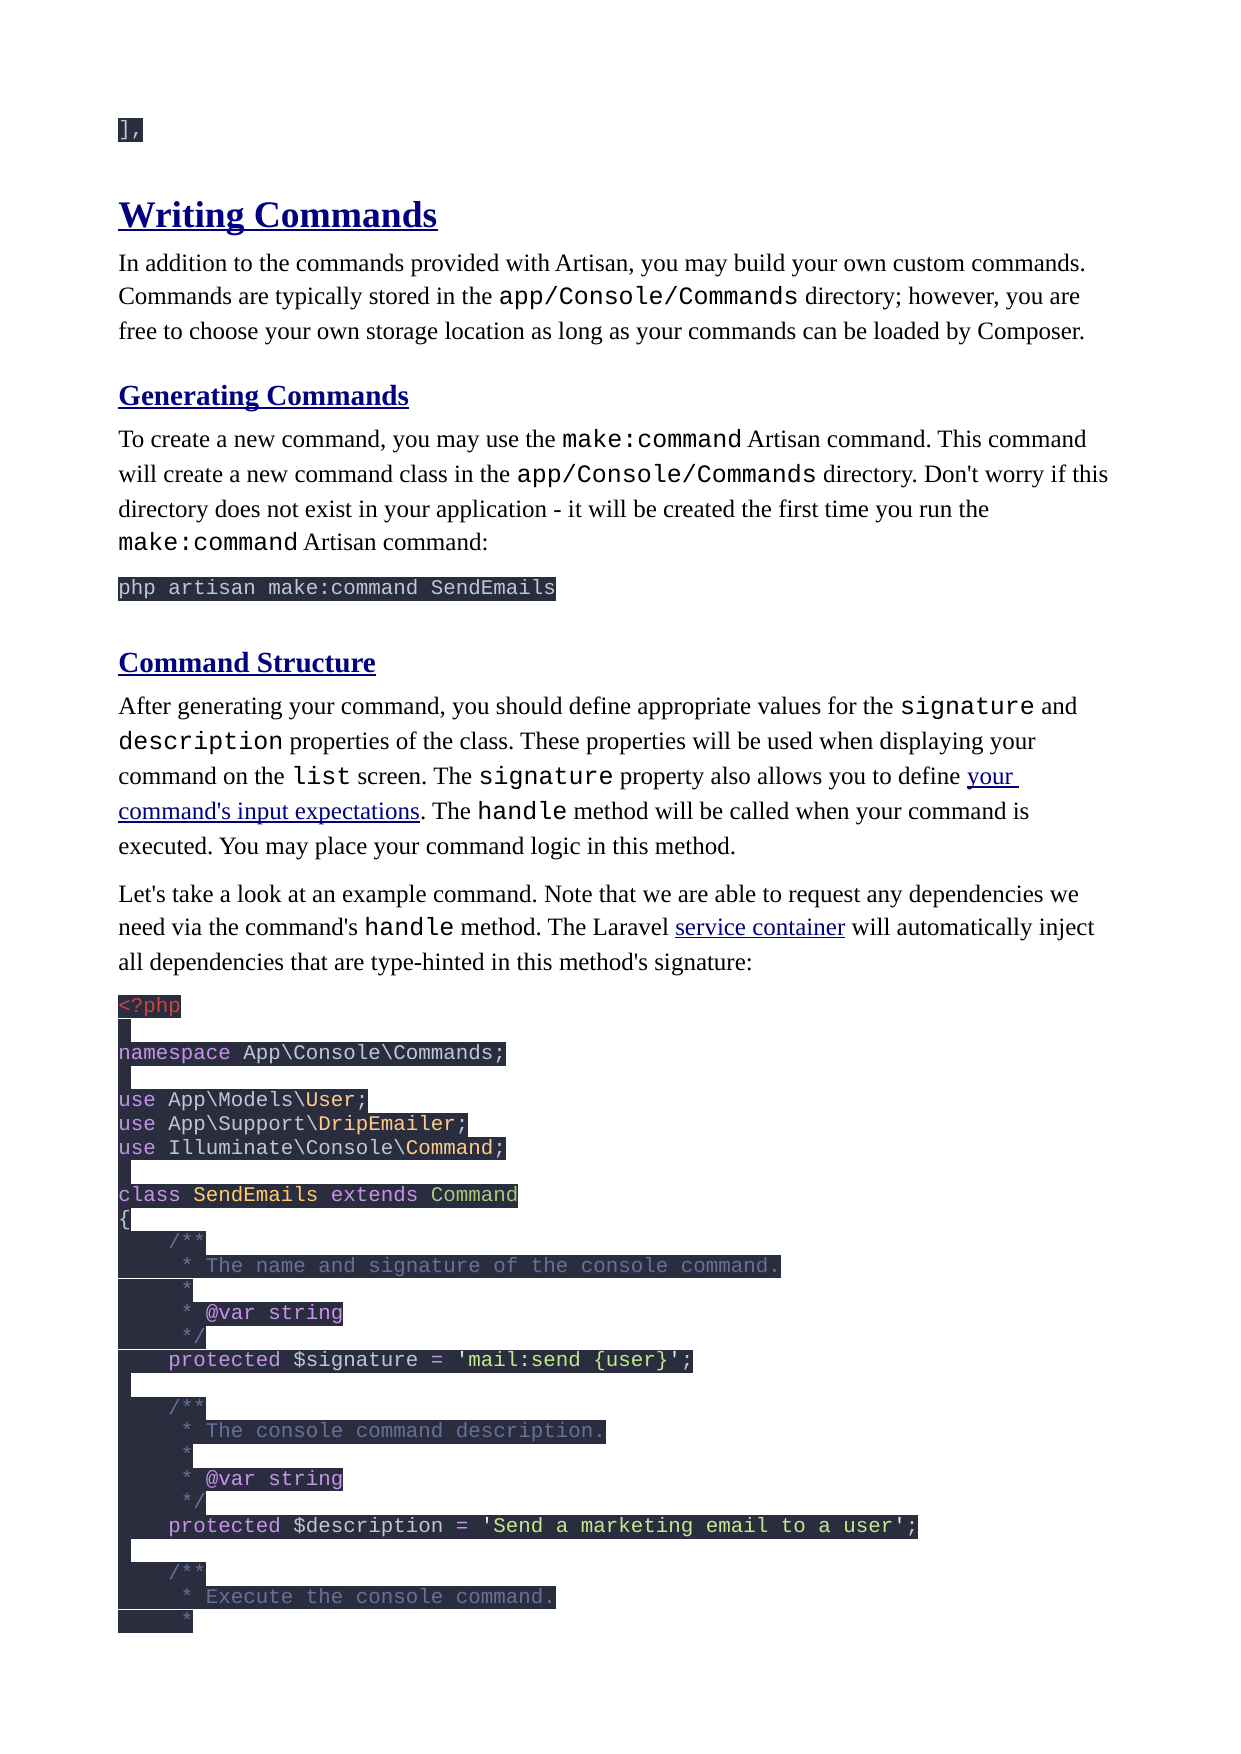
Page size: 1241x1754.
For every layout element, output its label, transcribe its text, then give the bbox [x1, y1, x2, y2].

text /** [118, 1231, 1122, 1255]
text Let's take a look at an example command. Note that we are able to request any dependencies we need via the command's handle method. The Laravel service container will automatically inject all dependencies that are type-hinted in this method's signature: [118, 879, 1122, 976]
text * @var string [118, 1302, 1122, 1326]
text namespace App\Console\Commands; [118, 1042, 1122, 1066]
text * The console command description. [118, 1420, 1122, 1444]
text * The name and signature of the console command. [118, 1255, 1122, 1278]
subtitle Writing Commands [118, 192, 1122, 235]
text * [118, 1609, 1122, 1633]
text protected $description = 'Send a marketing email to a user'; [118, 1515, 1122, 1539]
text <?php [118, 995, 1122, 1018]
text protected $signature = 'mail:send {user}'; [118, 1349, 1122, 1373]
text class SendEmails extends Command [118, 1184, 1122, 1208]
text use Illuminate\Console\Command; [118, 1137, 1122, 1160]
text php artisan make:command SendEmails [118, 577, 1122, 601]
text { [118, 1208, 1122, 1231]
subtitle Command Structure [118, 645, 1122, 678]
text After generating your command, you should define appropriate values for the signature and description properties of the class. These properties will be used when displaying your command on the list screen. The signature property also allows you to define your command's input expectations. The handle method will be called when your command is executed. You may place your command logic in this method. [118, 691, 1122, 860]
text ], [118, 118, 1122, 142]
subtitle Generating Commands [118, 378, 1122, 412]
text * [118, 1444, 1122, 1468]
text * [118, 1278, 1122, 1302]
text */ [118, 1491, 1122, 1515]
text use App\Support\DripEmailer; [118, 1113, 1122, 1137]
text */ [118, 1326, 1122, 1349]
text To create a new command, you may use the make:command Artisan command. This command will create a new command class in the app/Console/Commands directory. Don't worry if this directory does not exist in your application - it will be created the first time you run the make:command Artisan command: [118, 424, 1122, 558]
text In addition to the commands provided with Artisan, you may build your own custom commands. Commands are typically stored in the app/Console/Commands directory; however, you are free to choose your own storage location as long as your commands can be loaded by Composer. [118, 248, 1122, 344]
text * @var string [118, 1468, 1122, 1491]
text /** [118, 1397, 1122, 1420]
text /** [118, 1562, 1122, 1586]
text * Execute the console command. [118, 1586, 1122, 1609]
text use App\Models\User; [118, 1089, 1122, 1113]
